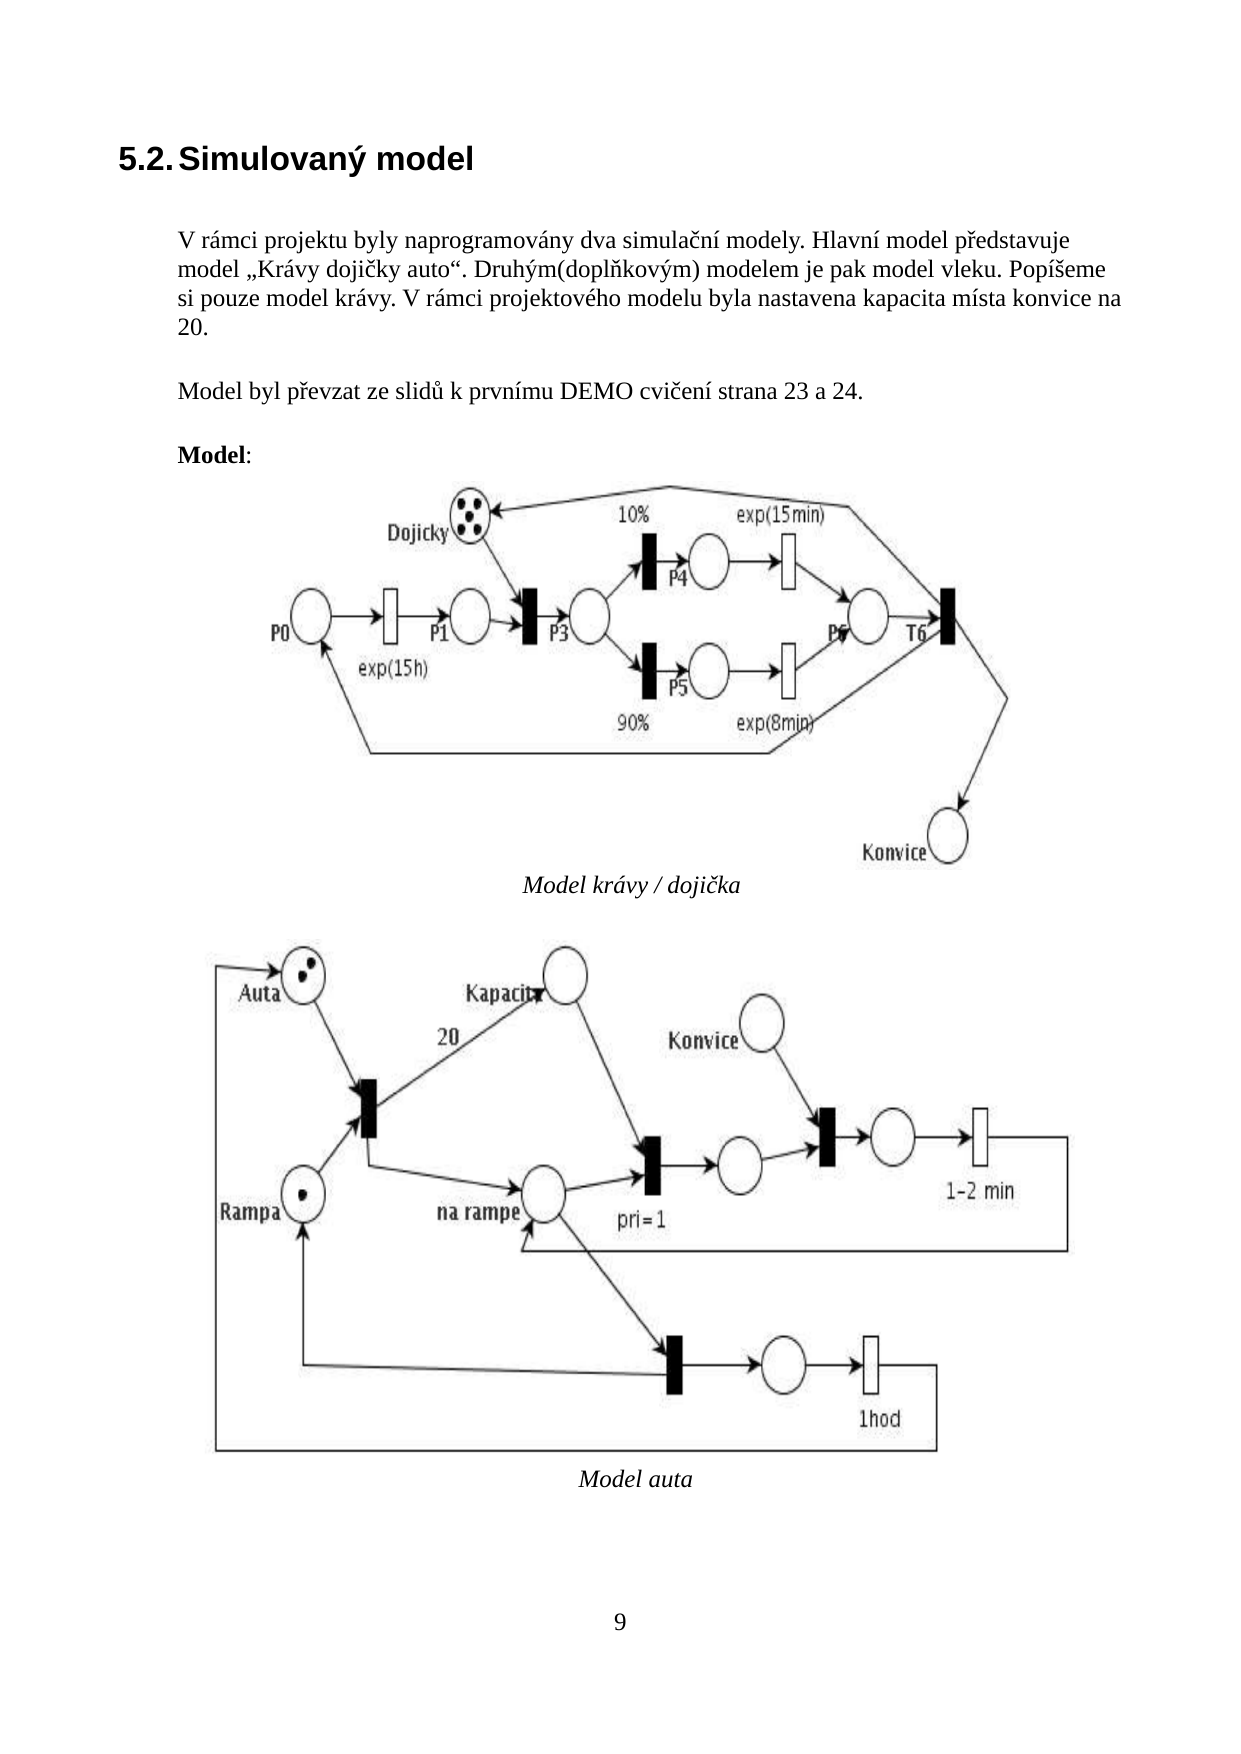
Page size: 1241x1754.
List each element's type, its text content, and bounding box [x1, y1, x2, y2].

subtitle Simulovaný model [118, 139, 1122, 178]
text Model auta [196, 940, 1077, 1492]
text Model krávy / dojička [194, 481, 1072, 898]
picture [198, 939, 1075, 1464]
text Model byl převzat ze slidů k prvnímu DEMO cvičení strana 23 a 24. [177, 376, 1122, 405]
text V rámci projektu byly naprogramovány dva simulační modely. Hlavní model představuje model „Krávy dojičky auto“. Druhým(doplňkovým) modelem je pak model vleku. Popíšeme si pouze model krávy. V rámci projektového modelu byla nastavena kapacita místa konvice na 20. [177, 226, 1122, 341]
text Model: [177, 440, 1122, 469]
picture [254, 481, 1011, 870]
